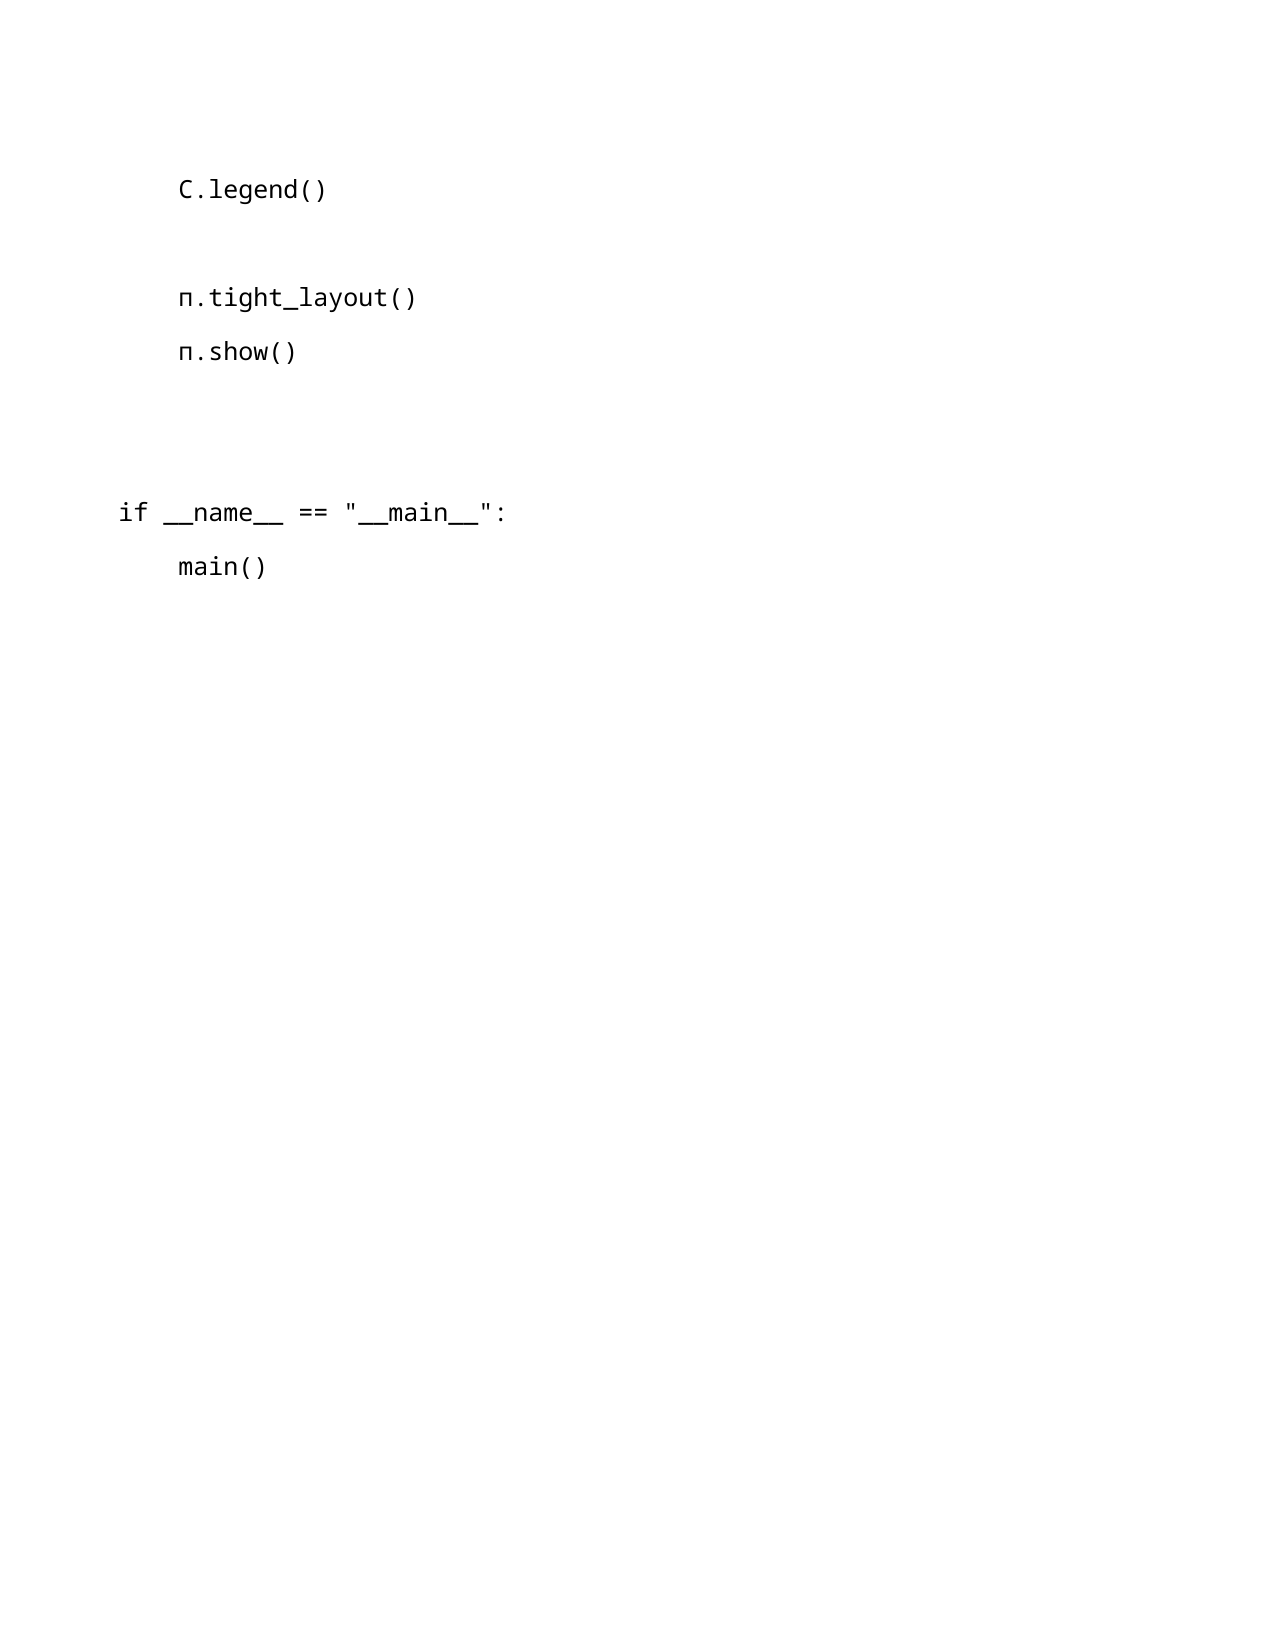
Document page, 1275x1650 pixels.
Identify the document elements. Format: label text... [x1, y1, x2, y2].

text п.show() [118, 333, 1157, 367]
text main() [118, 548, 1157, 582]
text C.legend() [118, 172, 1157, 206]
text if __name__ == "__main__": [118, 494, 1157, 528]
text п.tight_layout() [118, 279, 1157, 313]
